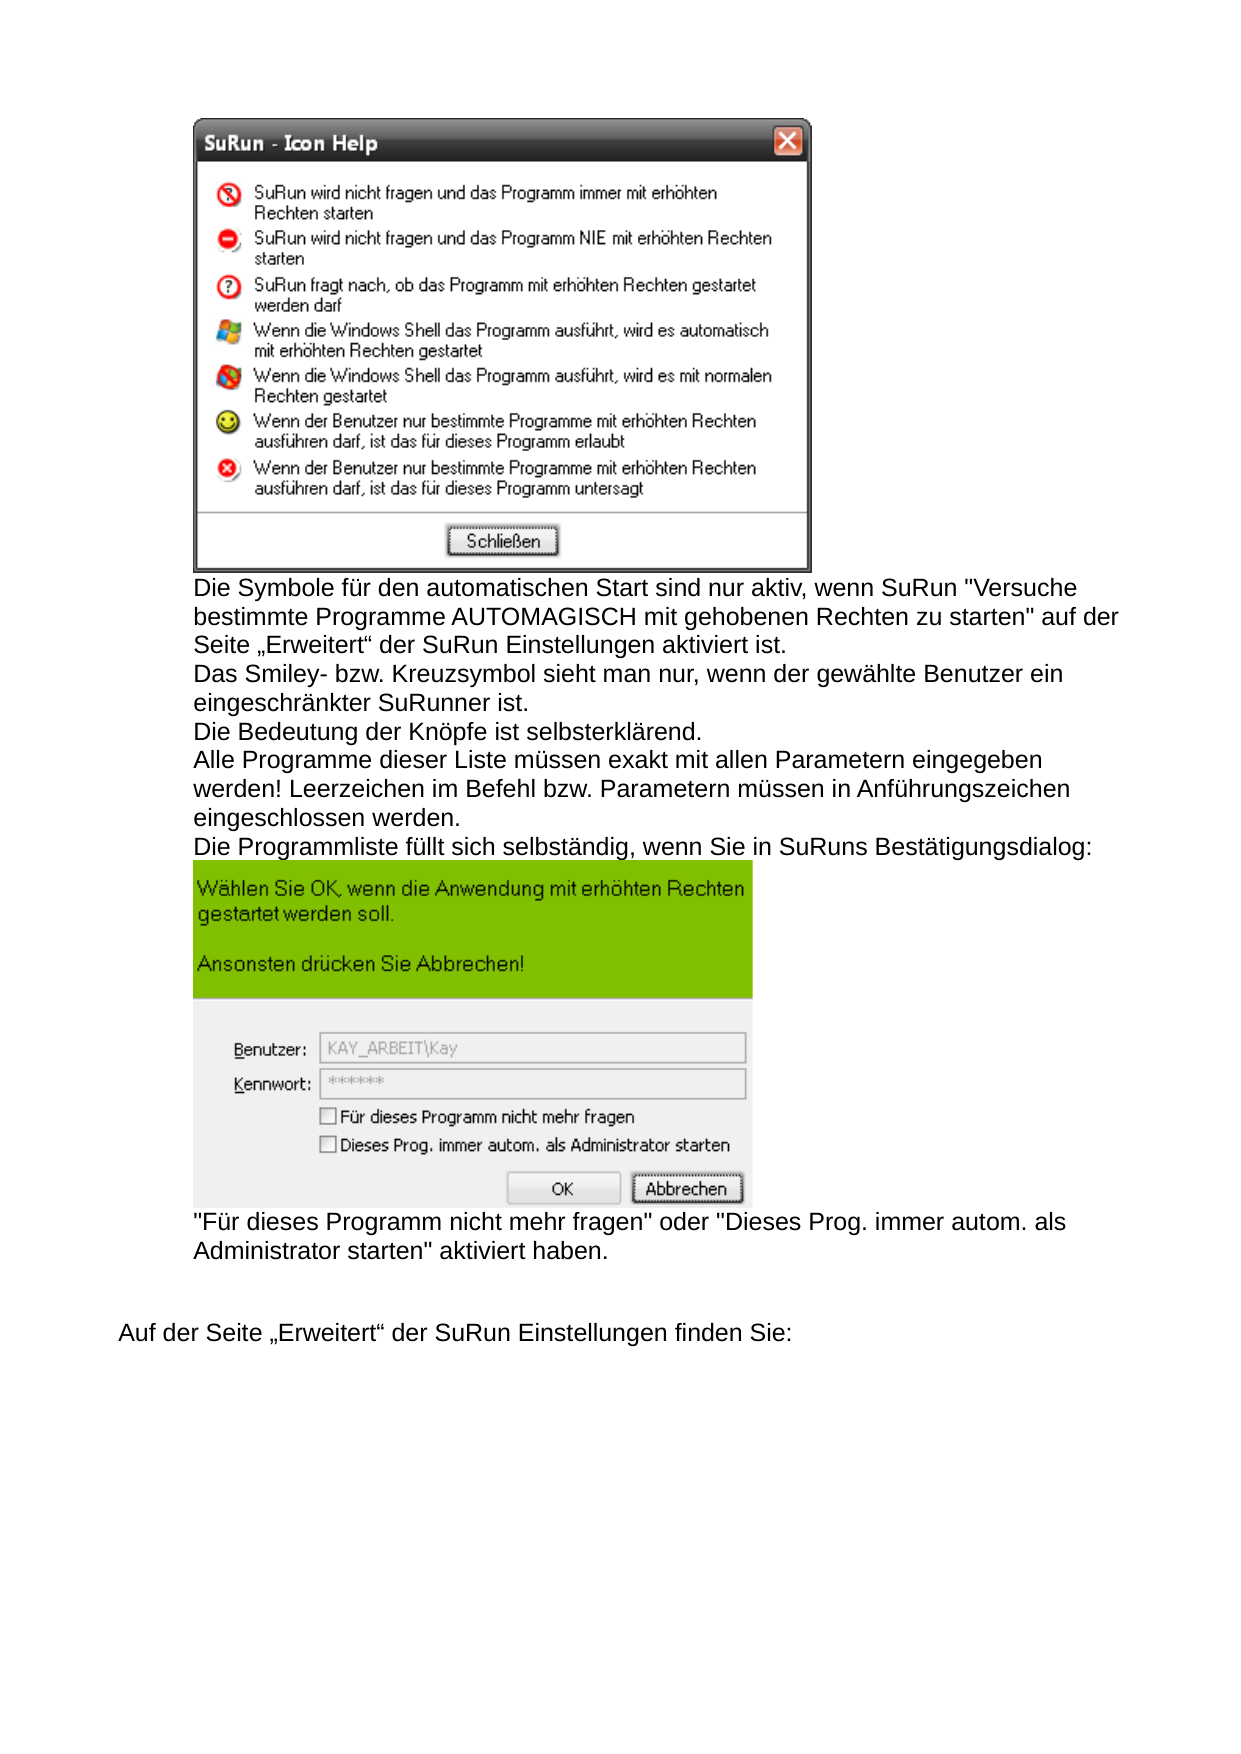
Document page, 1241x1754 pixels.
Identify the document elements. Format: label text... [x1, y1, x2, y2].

text Auf der Seite „Erweitert“ der SuRun Einstellungen finden Sie: [118, 1318, 1122, 1347]
picture [193, 860, 753, 1208]
list Die Symbole für den automatischen Start sind nur aktiv, wenn SuRun "Versuche bestimmte Programme AUTOMAGISCH mit gehobenen Rechten zu starten" auf der Seite „Erweitert“ der SuRun Einstellungen aktiviert ist. Das Smiley- bzw. Kreuzsymbol sieht man nur, wenn der gewählte Benutzer ein eingeschränkter SuRunner ist. Die Bedeutung der Knöpfe ist selbsterklärend. Alle Programme dieser Liste müssen exakt mit allen Parametern eingegeben werden! Leerzeichen im Befehl bzw. Parametern müssen in Anführungszeichen eingeschlossen werden. Die Programmliste füllt sich selbständig, wenn Sie in SuRuns Bestätigungsdialog: "Für dieses Programm nicht mehr fragen" oder "Dieses Prog. immer autom. als Administrator starten" aktiviert haben. [156, 118, 1122, 1265]
picture [193, 118, 812, 573]
